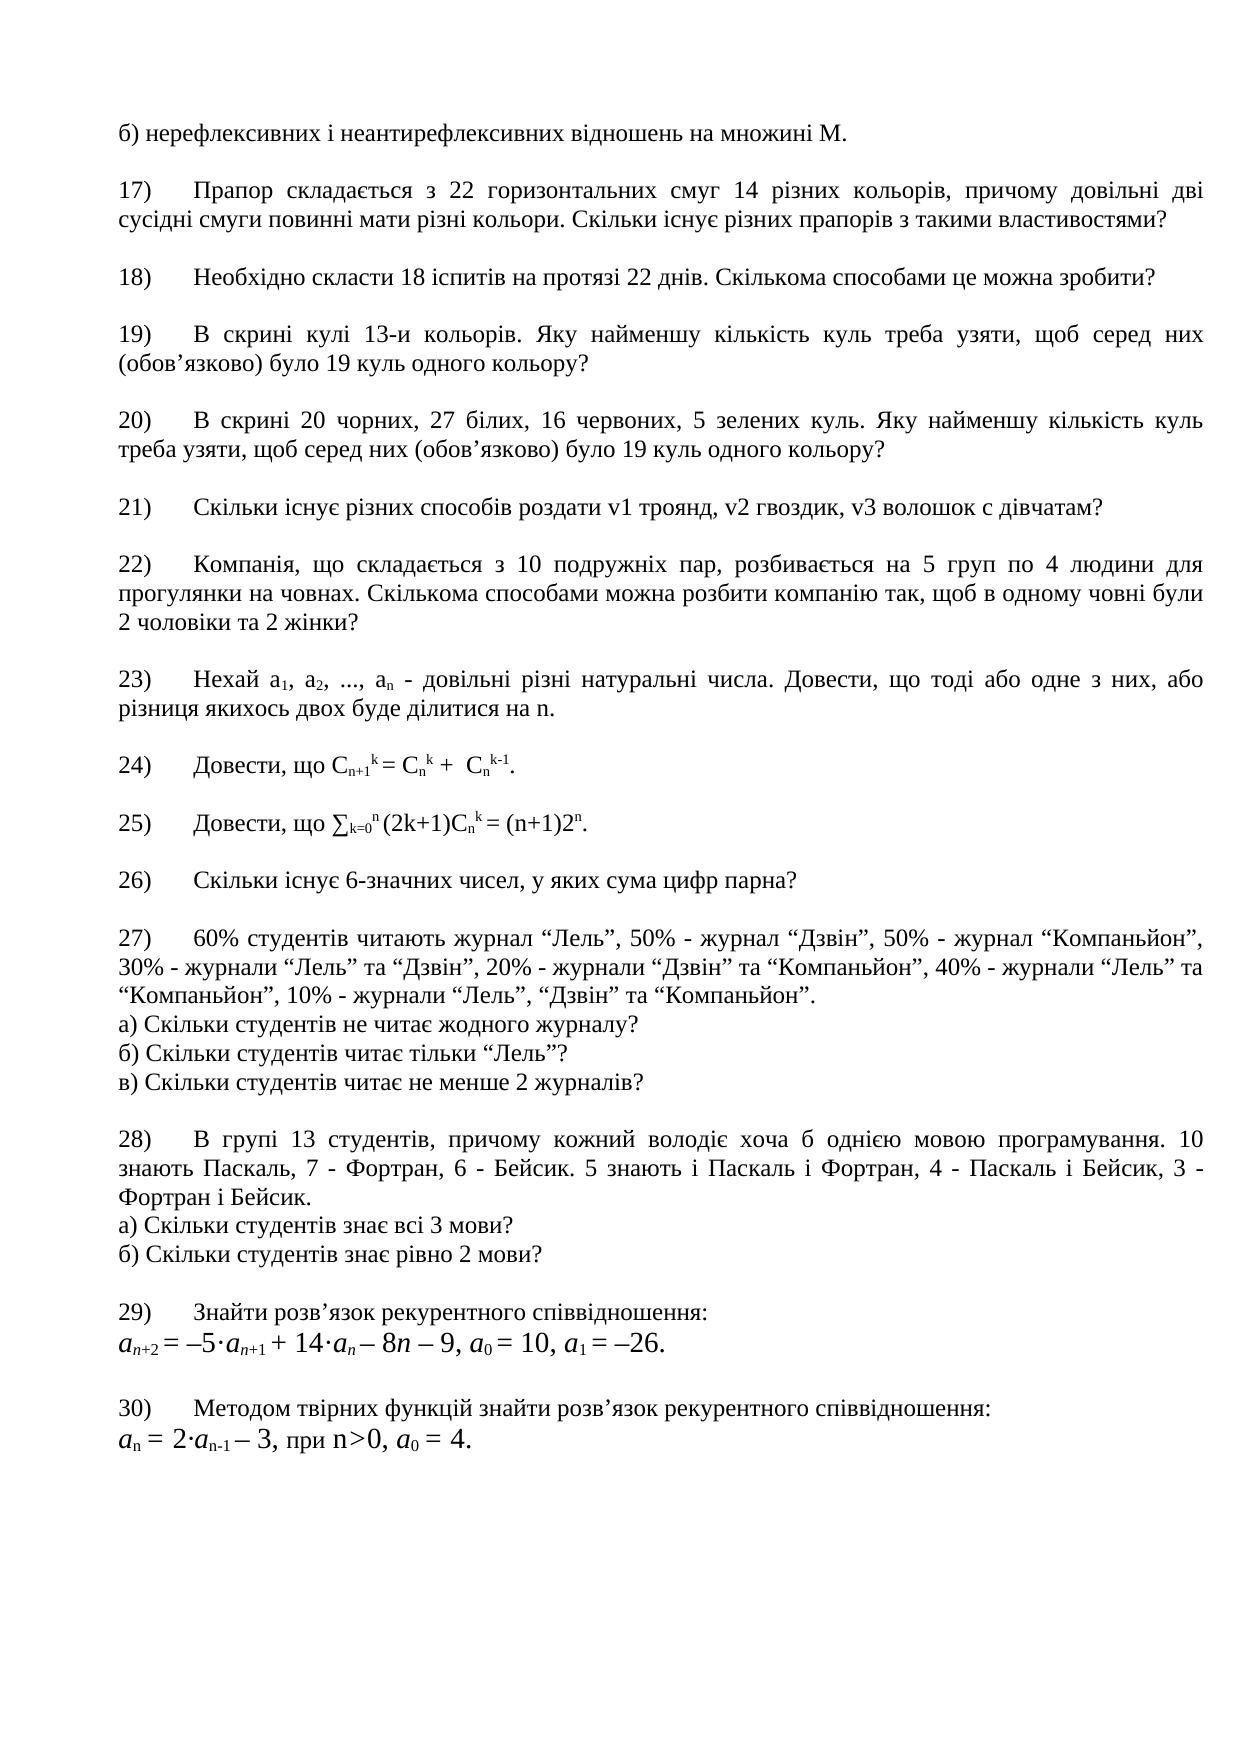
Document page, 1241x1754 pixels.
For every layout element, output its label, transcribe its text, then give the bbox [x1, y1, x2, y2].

list Довести, що ∑k=0n (2k+1)Cnk = (n+1)2n. [118, 808, 1205, 837]
list в) Скільки студентів читає не менше 2 журналів? [118, 1067, 1205, 1096]
list б) Скільки студентів знає рівно 2 мови? [118, 1239, 1205, 1268]
list В скрині 20 чорних, 27 білих, 16 червоних, 5 зелених куль. Яку найменшу кількість куль треба узяти, щоб серед них (обов’язково) було 19 куль одного кольору? [118, 406, 1205, 463]
list В скрині кулі 13-и кольорів. Яку найменшу кількість куль треба узяти, щоб серед них (обов’язково) було 19 куль одного кольору? [118, 319, 1205, 377]
list Прапор складається з 22 горизонтальних смуг 14 різних кольорів, причому довільні дві сусідні смуги повинні мати різні кольори. Скільки існує різних прапорів з такими властивостями? [118, 176, 1205, 233]
list б) нерефлексивних і неантирефлексивних відношень на множині М. [118, 118, 1205, 147]
list Довести, що Cn+1k = Cnk + Cnk-1. [118, 751, 1205, 779]
list Нехай a1, a2, ..., an - довільні різні натуральні числа. Довести, що тоді або одне з них, або різниця якихось двох буде ділитися на n. [118, 664, 1205, 722]
list б) Скільки студентів читає тільки “Лель”? [118, 1038, 1205, 1067]
list а) Скільки студентів знає всі 3 мови? [118, 1211, 1205, 1239]
list Методом твірних функцій знайти розв’язок рекурентного співвідношення: [118, 1393, 1205, 1421]
list Компанiя, що складається з 10 подружнiх пар, розбивається на 5 груп по 4 людини для прогулянки на човнах. Скiлькома способами можна розбити компанію так, щоб в одному човнi були 2 чоловiки та 2 жiнки? [118, 549, 1205, 636]
list а) Скільки студентів не читає жодного журналу? [118, 1009, 1205, 1038]
list an+2 = –5·an+1 + 14·an – 8n – 9, a0 = 10, a1 = –26. [118, 1326, 1205, 1359]
list Скільки існує різних способів роздати v1 троянд, v2 гвоздик, v3 волошок c дівчатам? [118, 492, 1205, 521]
list Скільки існує 6-значних чисел, у яких сума цифр парна? [118, 866, 1205, 894]
list 60% студентів читають журнал “Лель”, 50% - журнал “Дзвін”, 50% - журнал “Компаньйон”, 30% - журнали “Лель” та “Дзвін”, 20% - журнали “Дзвін” та “Компаньйон”, 40% - журнали “Лель” та “Компаньйон”, 10% - журнали “Лель”, “Дзвін” та “Компаньйон”. [118, 923, 1205, 1009]
list Необхідно скласти 18 іспитів на протязі 22 днів. Скількома способами це можна зробити? [118, 262, 1205, 291]
list В групі 13 студентів, причому кожний володіє хоча б однією мовою програмування. 10 знають Паскаль, 7 - Фортран, 6 - Бейсик. 5 знають і Паскаль і Фортран, 4 - Паскаль і Бейсик, 3 - Фортран і Бейсик. [118, 1124, 1205, 1211]
list an = 2·an-1 – 3, при n>0, a0 = 4. [118, 1421, 1205, 1455]
list Знайти розв’язок рекурентного співвідношення: [118, 1297, 1205, 1326]
